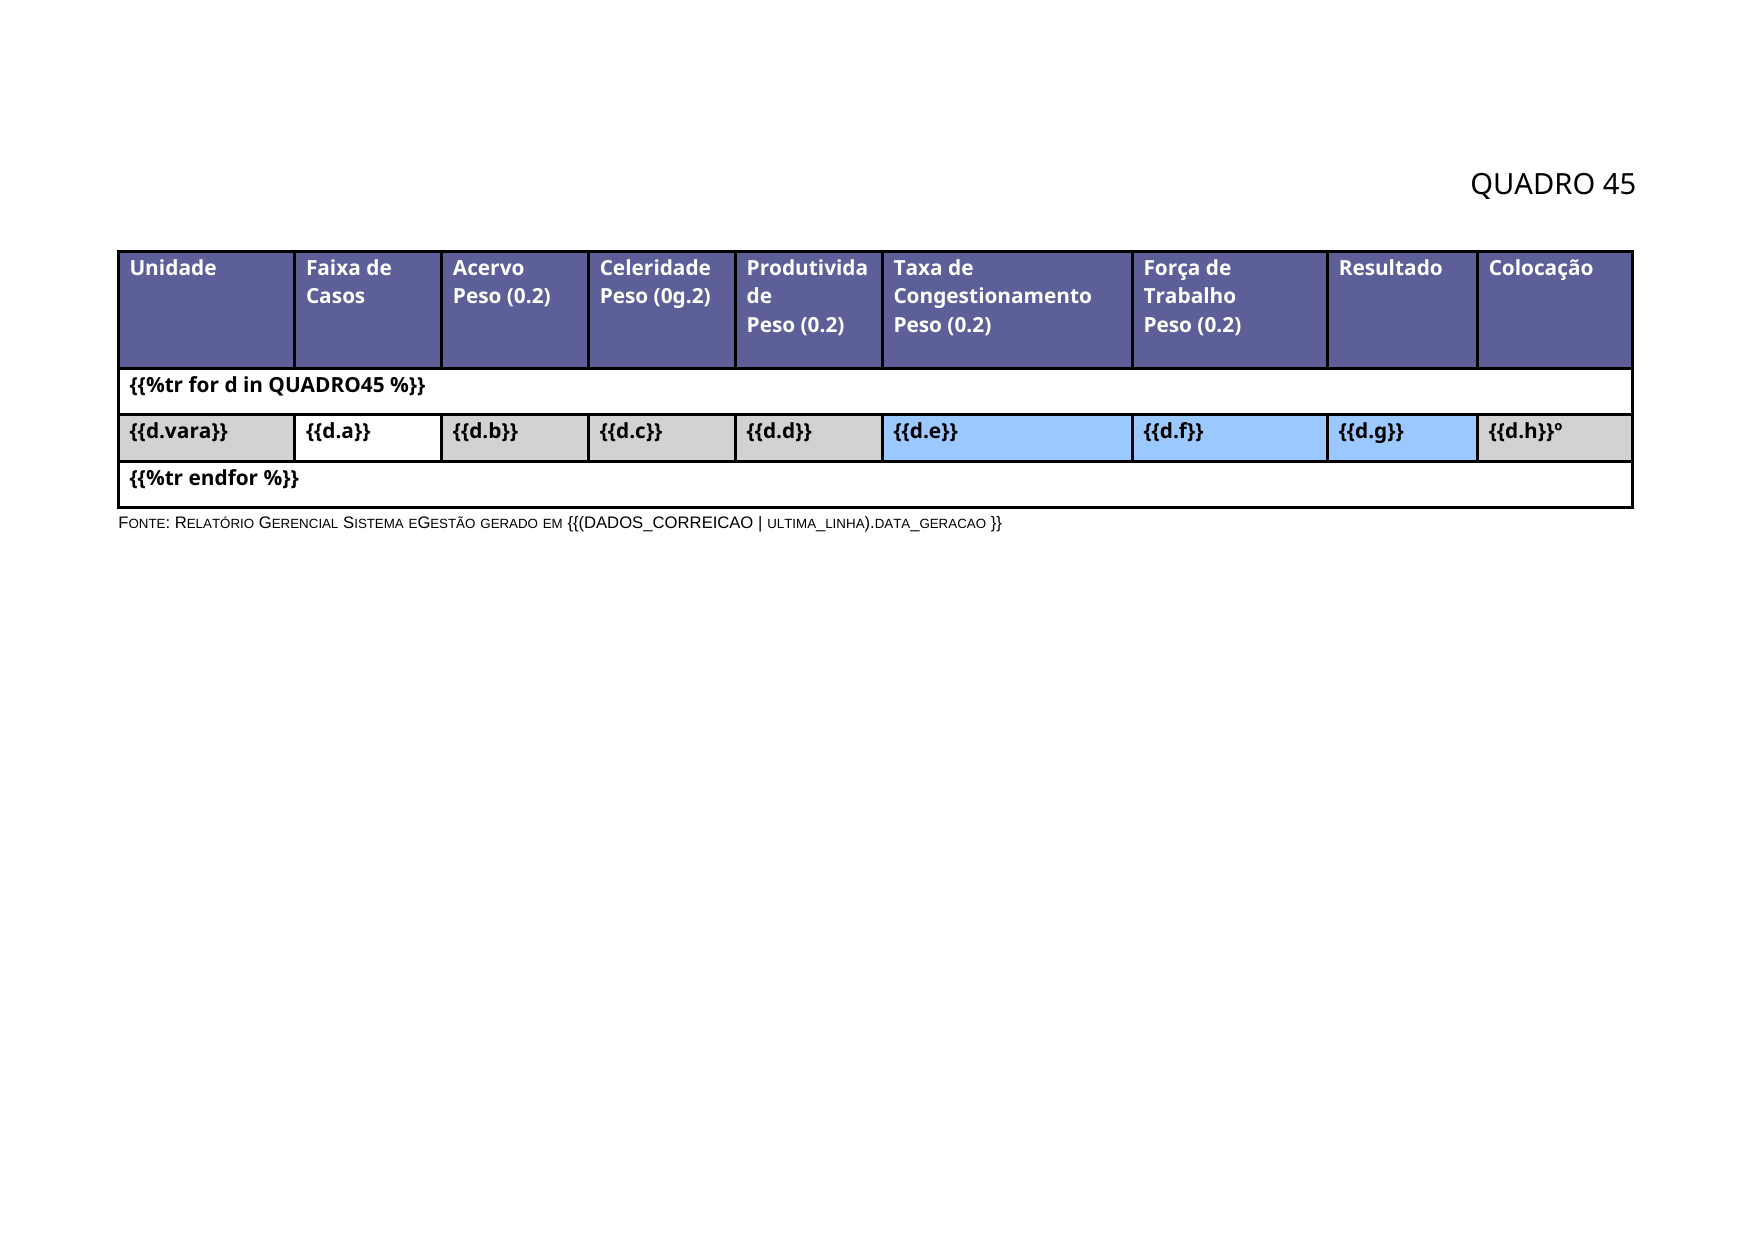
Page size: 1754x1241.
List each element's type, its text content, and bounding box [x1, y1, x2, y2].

table_cell {{d.d}} [737, 416, 881, 460]
table_cell {{d.vara}} [120, 416, 293, 460]
table_cell {{d.e}} [884, 416, 1131, 460]
table_cell {{%tr endfor %}} [120, 463, 1631, 506]
table_header Produtividade Peso (0.2) [737, 253, 881, 367]
table_header Acervo Peso (0.2) [443, 253, 587, 367]
text Fonte: Relatório Gerencial Sistema eGestão gerado em {{(DADOS_CORREICAO | ultima_linha).data_geracao }} [118, 513, 1636, 532]
table_cell {{%tr for d in QUADRO45 %}} [120, 370, 1631, 413]
table_cell {{d.f}} [1134, 416, 1326, 460]
table_header Taxa de Congestionamento Peso (0.2) [884, 253, 1131, 367]
table_cell {{d.h}}º [1479, 416, 1631, 460]
table_cell {{d.g}} [1329, 416, 1476, 460]
table_cell {{d.c}} [590, 416, 734, 460]
table_header Celeridade Peso (0g.2) [590, 253, 734, 367]
table_header Faixa de Casos [296, 253, 440, 367]
table_cell {{d.b}} [443, 416, 587, 460]
table_header Unidade [120, 253, 293, 367]
table_cell {{d.a}} [296, 416, 440, 460]
table_header Colocação [1479, 253, 1631, 367]
text QUADRO 45 [118, 163, 1636, 203]
table_header Resultado [1329, 253, 1476, 367]
table_header Força de Trabalho Peso (0.2) [1134, 253, 1326, 367]
